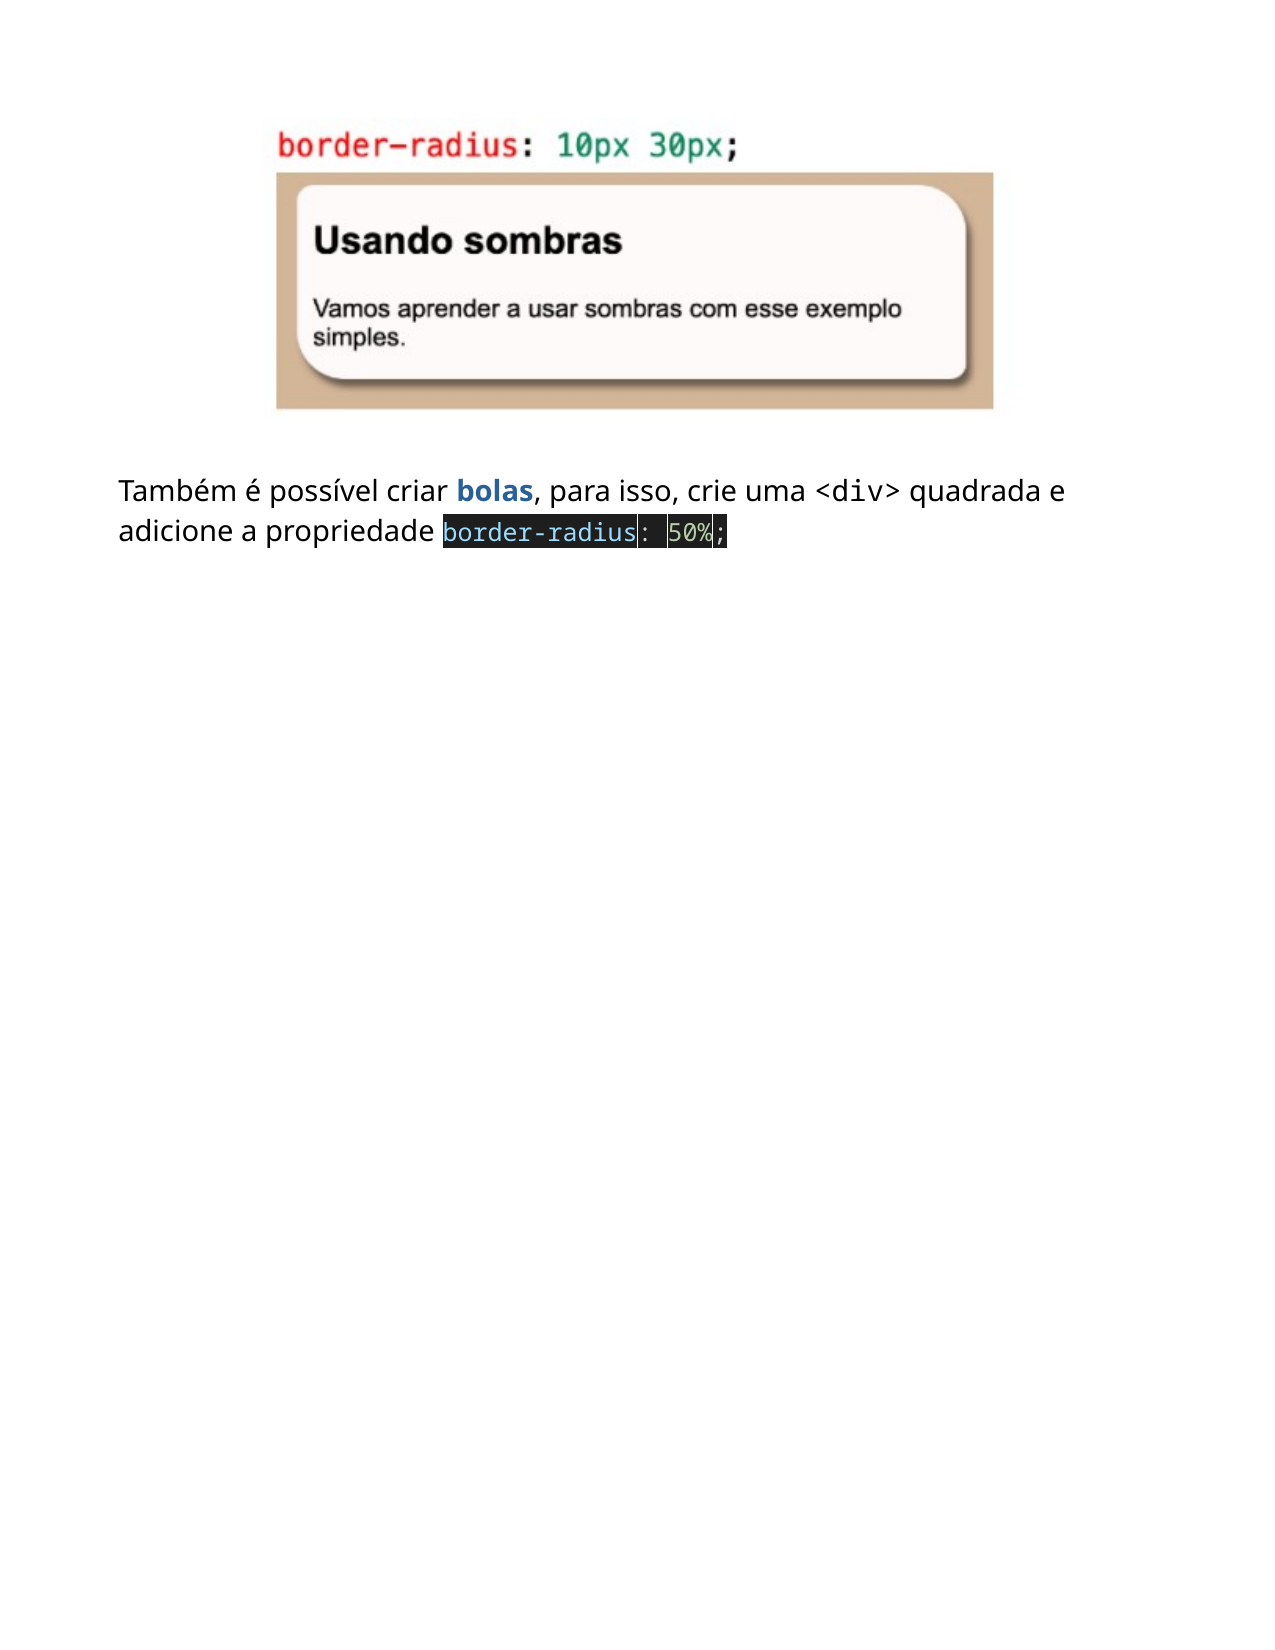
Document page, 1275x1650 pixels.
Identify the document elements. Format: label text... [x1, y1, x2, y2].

text Também é possível criar bolas, para isso, crie uma <div> quadrada e adicione a propriedade border-radius: 50%; [118, 470, 1157, 550]
picture [261, 118, 1014, 431]
